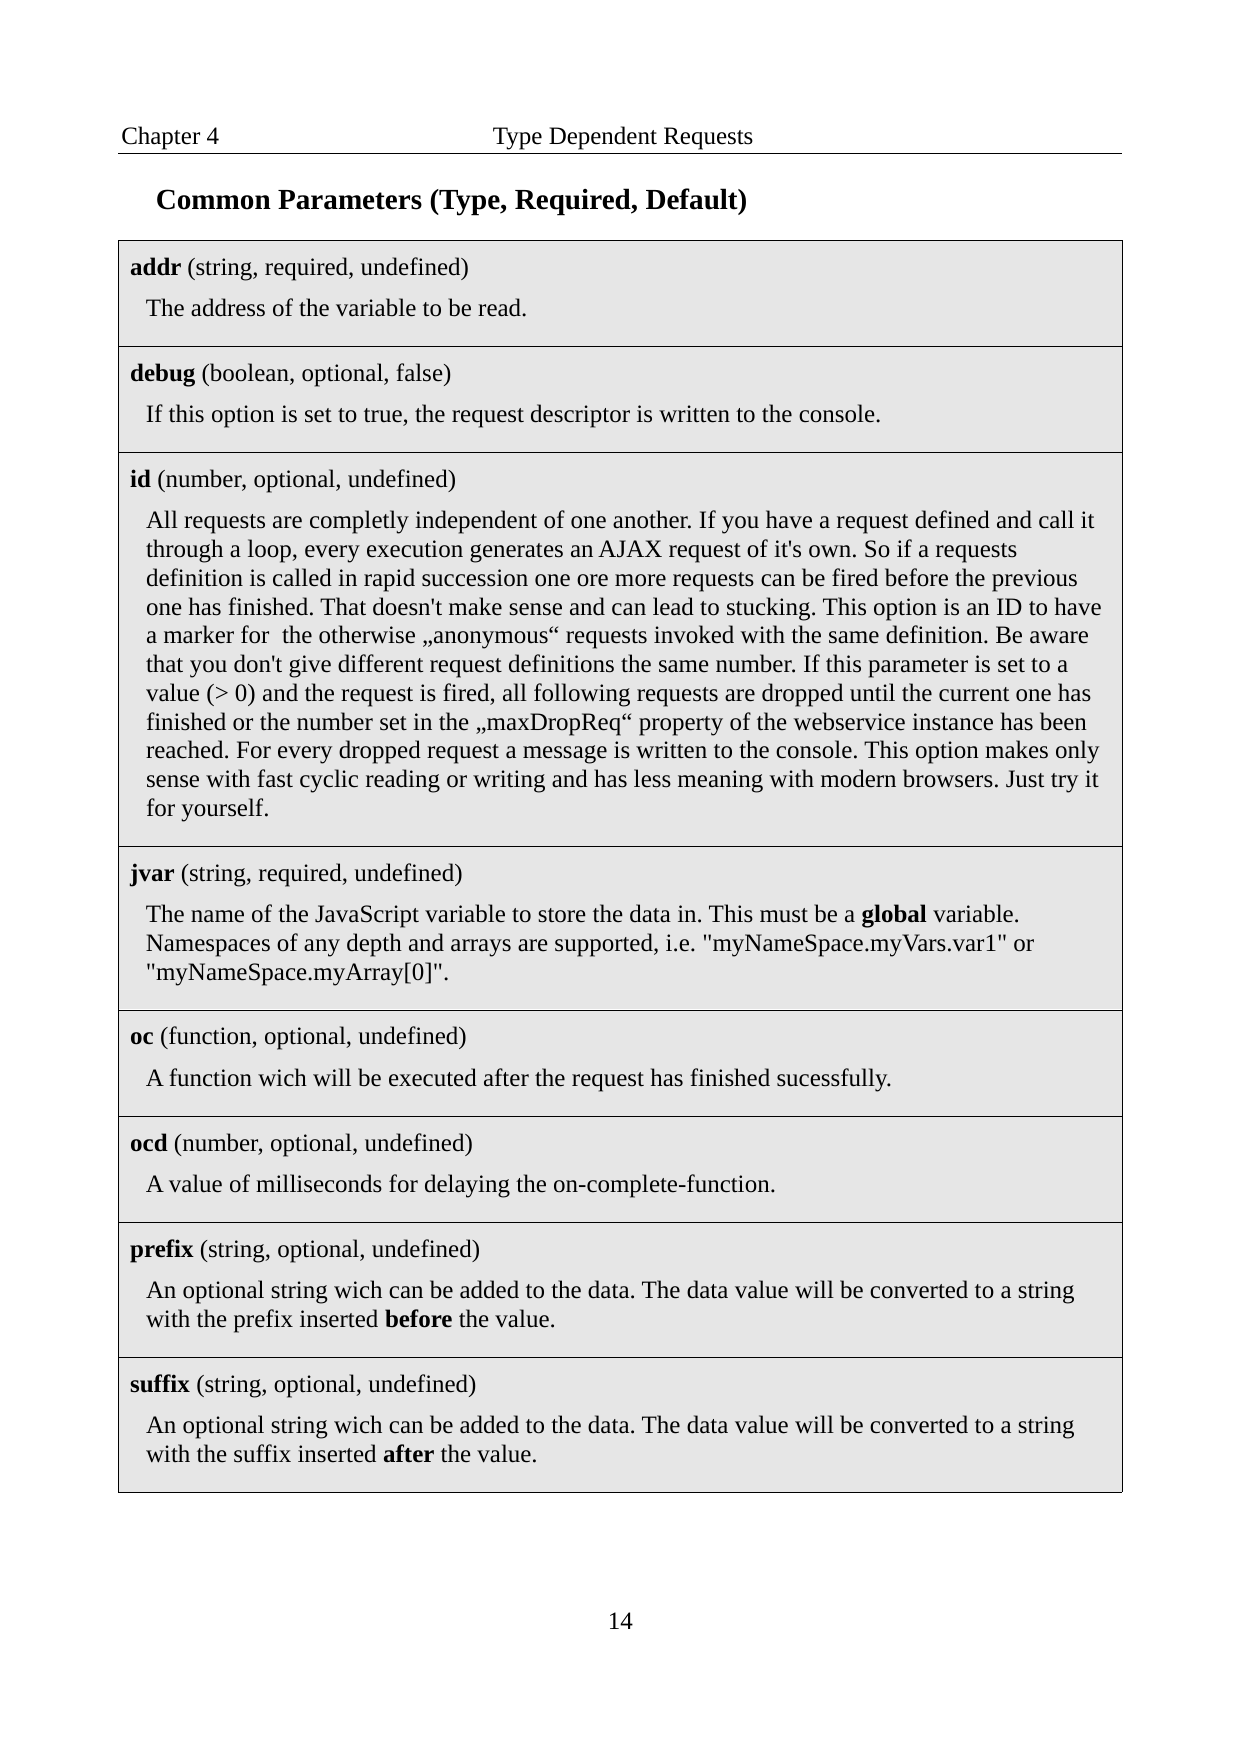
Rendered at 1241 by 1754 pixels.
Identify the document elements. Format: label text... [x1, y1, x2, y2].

subtitle Common Parameters (Type, Required, Default) [156, 182, 1122, 216]
table_header addr (string, required, undefined) The address of the variable to be read. [119, 241, 1122, 346]
table_cell ocd (number, optional, undefined) A value of milliseconds for delaying the on-complete-function. [119, 1117, 1122, 1222]
table_cell id (number, optional, undefined) All requests are completly independent of one another. If you have a request defined and call it through a loop, every execution generates an AJAX request of it's own. So if a requests definition is called in rapid succession one ore more requests can be fired before the previous one has finished. That doesn't make sense and can lead to stucking. This option is an ID to have a marker for the otherwise „anonymous“ requests invoked with the same definition. Be aware that you don't give different request definitions the same number. If this parameter is set to a value (> 0) and the request is fired, all following requests are dropped until the current one has finished or the number set in the „maxDropReq“ property of the webservice instance has been reached. For every dropped request a message is written to the console. This option makes only sense with fast cyclic reading or writing and has less meaning with modern browsers. Just try it for yourself. [119, 453, 1122, 846]
table_cell debug (boolean, optional, false) If this option is set to true, the request descriptor is written to the console. [119, 347, 1122, 452]
table_cell jvar (string, required, undefined) The name of the JavaScript variable to store the data in. This must be a global variable. Namespaces of any depth and arrays are supported, i.e. "myNameSpace.myVars.var1" or "myNameSpace.myArray[0]". [119, 847, 1122, 1009]
table_cell suffix (string, optional, undefined) An optional string wich can be added to the data. The data value will be converted to a string with the suffix inserted after the value. [119, 1358, 1122, 1492]
table_cell prefix (string, optional, undefined) An optional string wich can be added to the data. The data value will be converted to a string with the prefix inserted before the value. [119, 1223, 1122, 1357]
table_cell oc (function, optional, undefined) A function wich will be executed after the request has finished sucessfully. [119, 1011, 1122, 1116]
